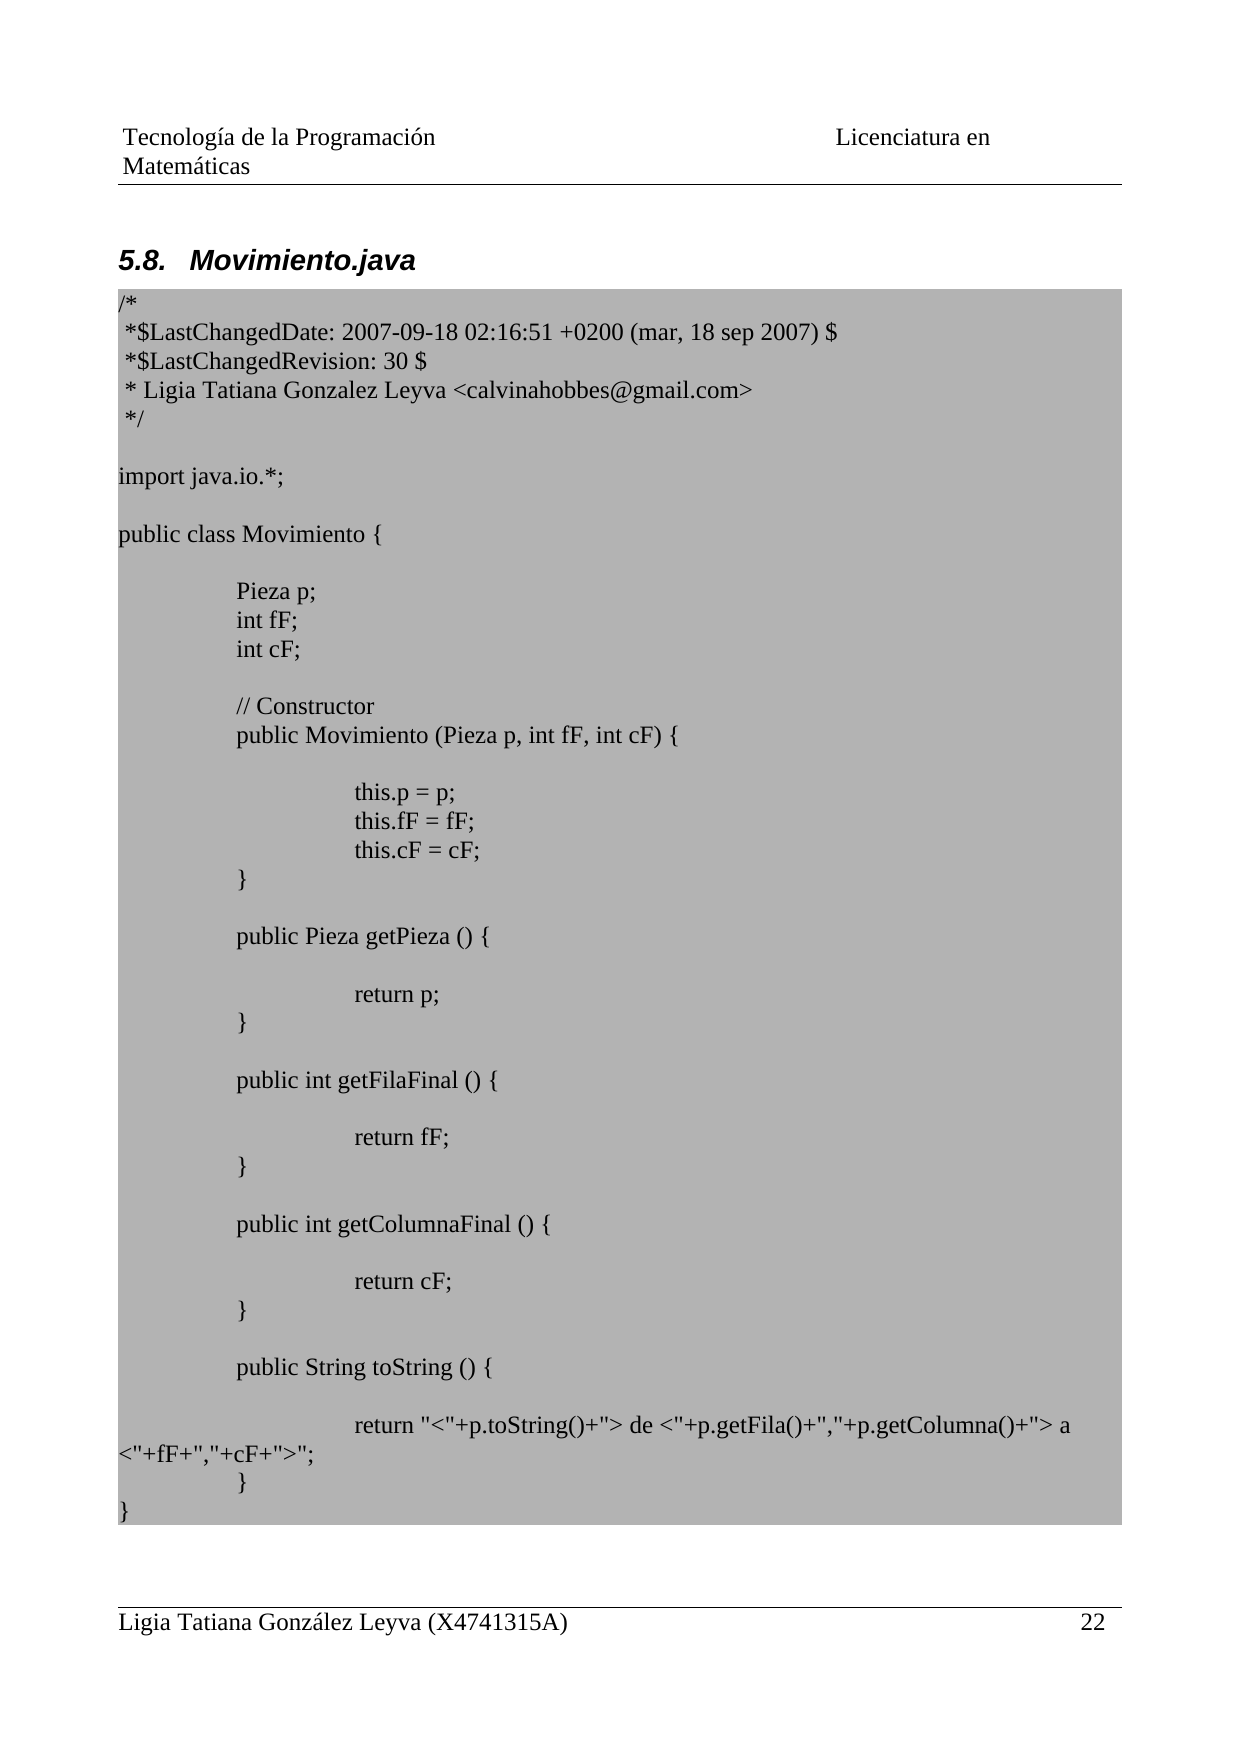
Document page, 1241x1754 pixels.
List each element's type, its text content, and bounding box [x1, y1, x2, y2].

text } [118, 1151, 1122, 1180]
text return fF; [118, 1122, 1122, 1151]
text * Ligia Tatiana Gonzalez Leyva <calvinahobbes@gmail.com> [118, 375, 1122, 404]
text return "<"+p.toString()+"> de <"+p.getFila()+","+p.getColumna()+"> a <"+fF+","+cF+">"; [118, 1410, 1122, 1467]
text // Constructor [118, 691, 1122, 720]
text public Movimiento (Pieza p, int fF, int cF) { [118, 720, 1122, 749]
text *$LastChangedDate: 2007-09-18 02:16:51 +0200 (mar, 18 sep 2007) $ [118, 317, 1122, 346]
text public class Movimiento { [118, 519, 1122, 547]
text int fF; [118, 605, 1122, 634]
text public int getFilaFinal () { [118, 1065, 1122, 1094]
text return p; [118, 979, 1122, 1007]
text */ [118, 404, 1122, 432]
text public int getColumnaFinal () { [118, 1209, 1122, 1237]
text Pieza p; [118, 576, 1122, 605]
text public Pieza getPieza () { [118, 921, 1122, 950]
text int cF; [118, 634, 1122, 662]
text } [118, 864, 1122, 892]
text return cF; [118, 1266, 1122, 1295]
text *$LastChangedRevision: 30 $ [118, 346, 1122, 375]
text } [118, 1007, 1122, 1036]
text public String toString () { [118, 1352, 1122, 1381]
text this.cF = cF; [118, 835, 1122, 864]
subtitle Movimiento.java [118, 243, 1122, 276]
text } [118, 1467, 1122, 1496]
text } [118, 1496, 1122, 1525]
text /* [118, 289, 1122, 317]
text this.p = p; [118, 777, 1122, 806]
text this.fF = fF; [118, 806, 1122, 835]
text } [118, 1295, 1122, 1324]
text import java.io.*; [118, 461, 1122, 490]
